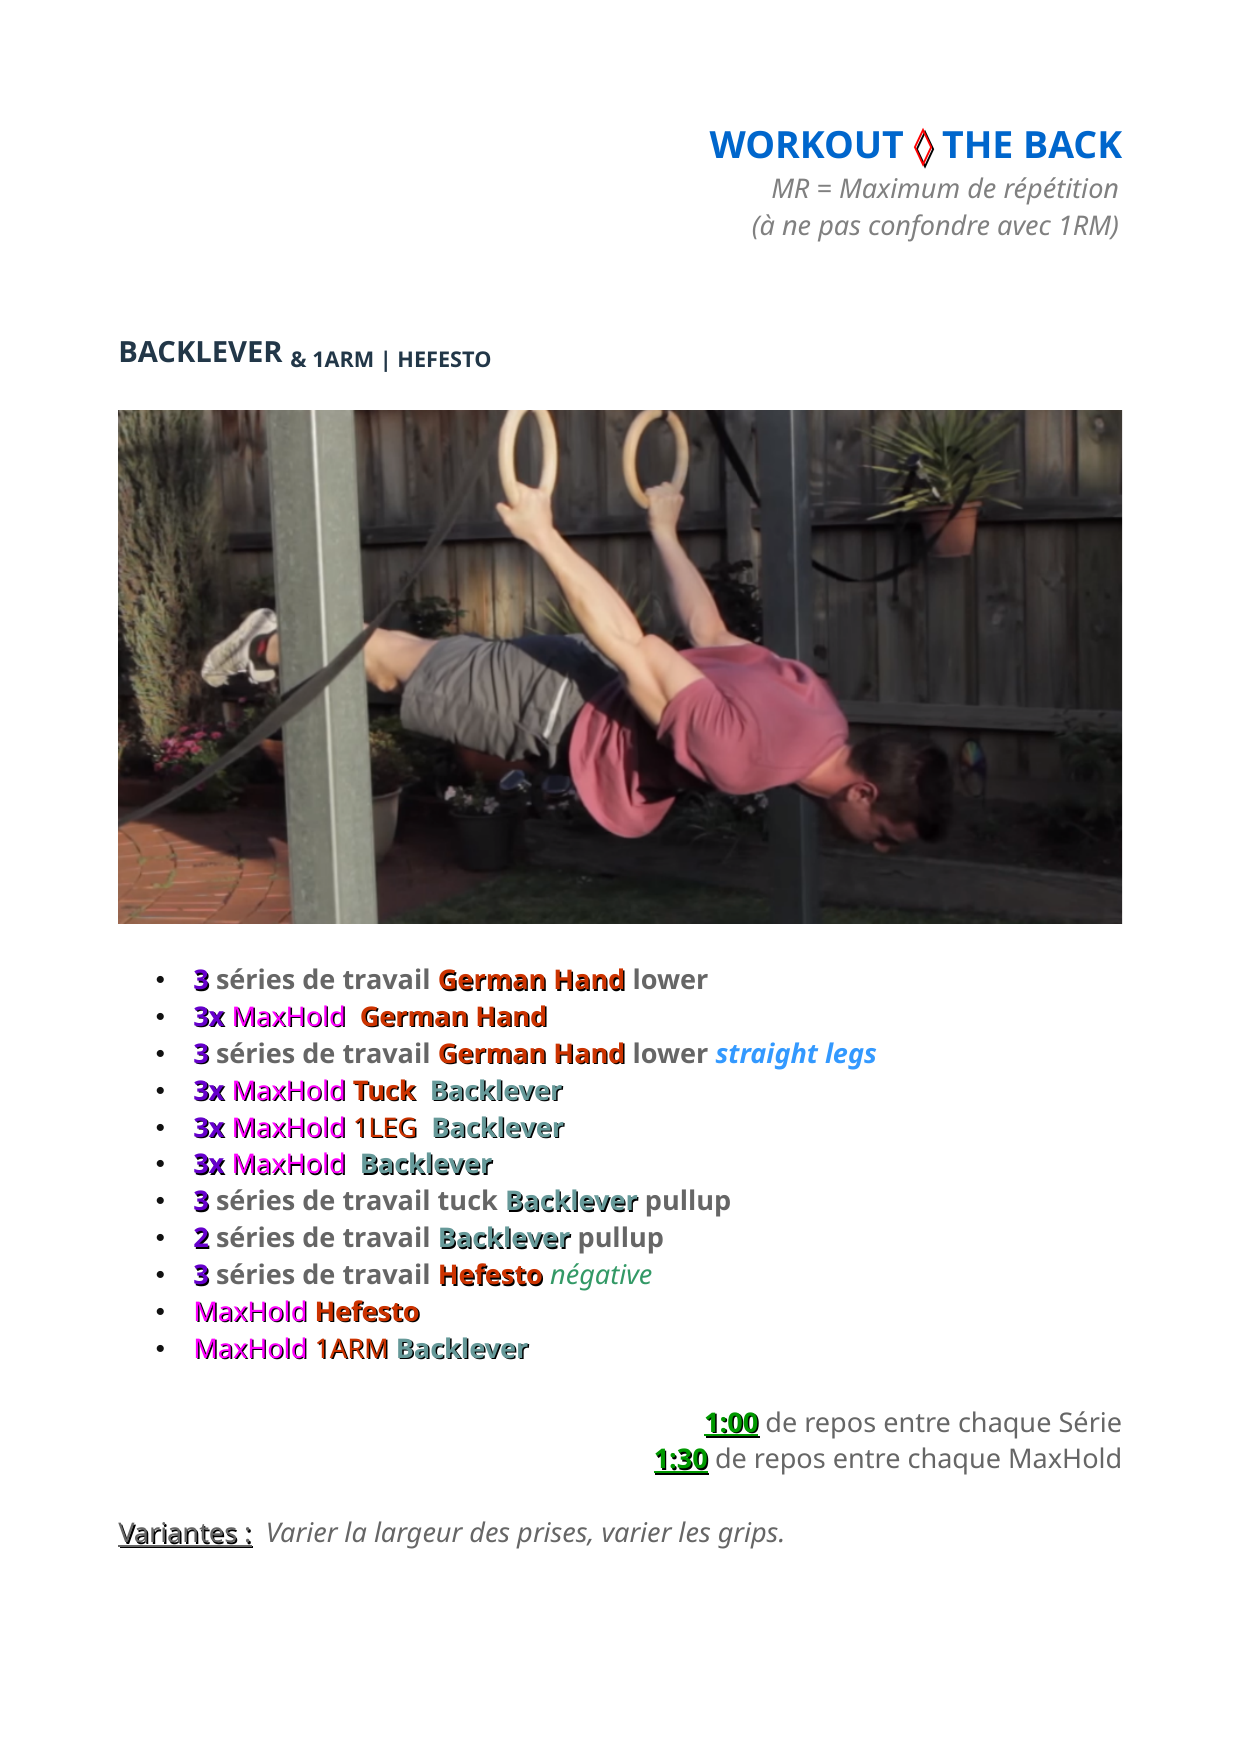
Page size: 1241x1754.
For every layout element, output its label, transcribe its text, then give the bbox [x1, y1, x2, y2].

text Variantes : Varier la largeur des prises, varier les grips. [118, 1514, 1122, 1551]
list 3x MaxHold Backlever [156, 1145, 1122, 1182]
text 1:30 de repos entre chaque MaxHold [118, 1440, 1122, 1477]
list 3x MaxHold German Hand [156, 997, 1122, 1034]
text BACKLEVER & 1ARM | HEFESTO [118, 322, 1122, 373]
list 3x MaxHold 1LEG Backlever [156, 1108, 1122, 1145]
list 3 séries de travail German Hand lower [156, 961, 1122, 997]
list 3 séries de travail Hefesto négative [156, 1256, 1122, 1292]
list 3x MaxHold Tuck Backlever [156, 1071, 1122, 1108]
list MaxHold Hefesto [156, 1292, 1122, 1329]
text 1:00 de repos entre chaque Série [118, 1403, 1122, 1440]
text WORKOUT ◊ THE BACK [118, 118, 1122, 169]
text MR = Maximum de répétition [118, 169, 1122, 206]
picture [118, 410, 1123, 924]
list 3 séries de travail tuck Backlever pullup [156, 1182, 1122, 1219]
list 3 séries de travail German Hand lower straight legs [156, 1034, 1122, 1071]
text (à ne pas confondre avec 1RM) [118, 206, 1122, 243]
list MaxHold 1ARM Backlever [156, 1329, 1122, 1366]
list 2 séries de travail Backlever pullup [156, 1219, 1122, 1256]
